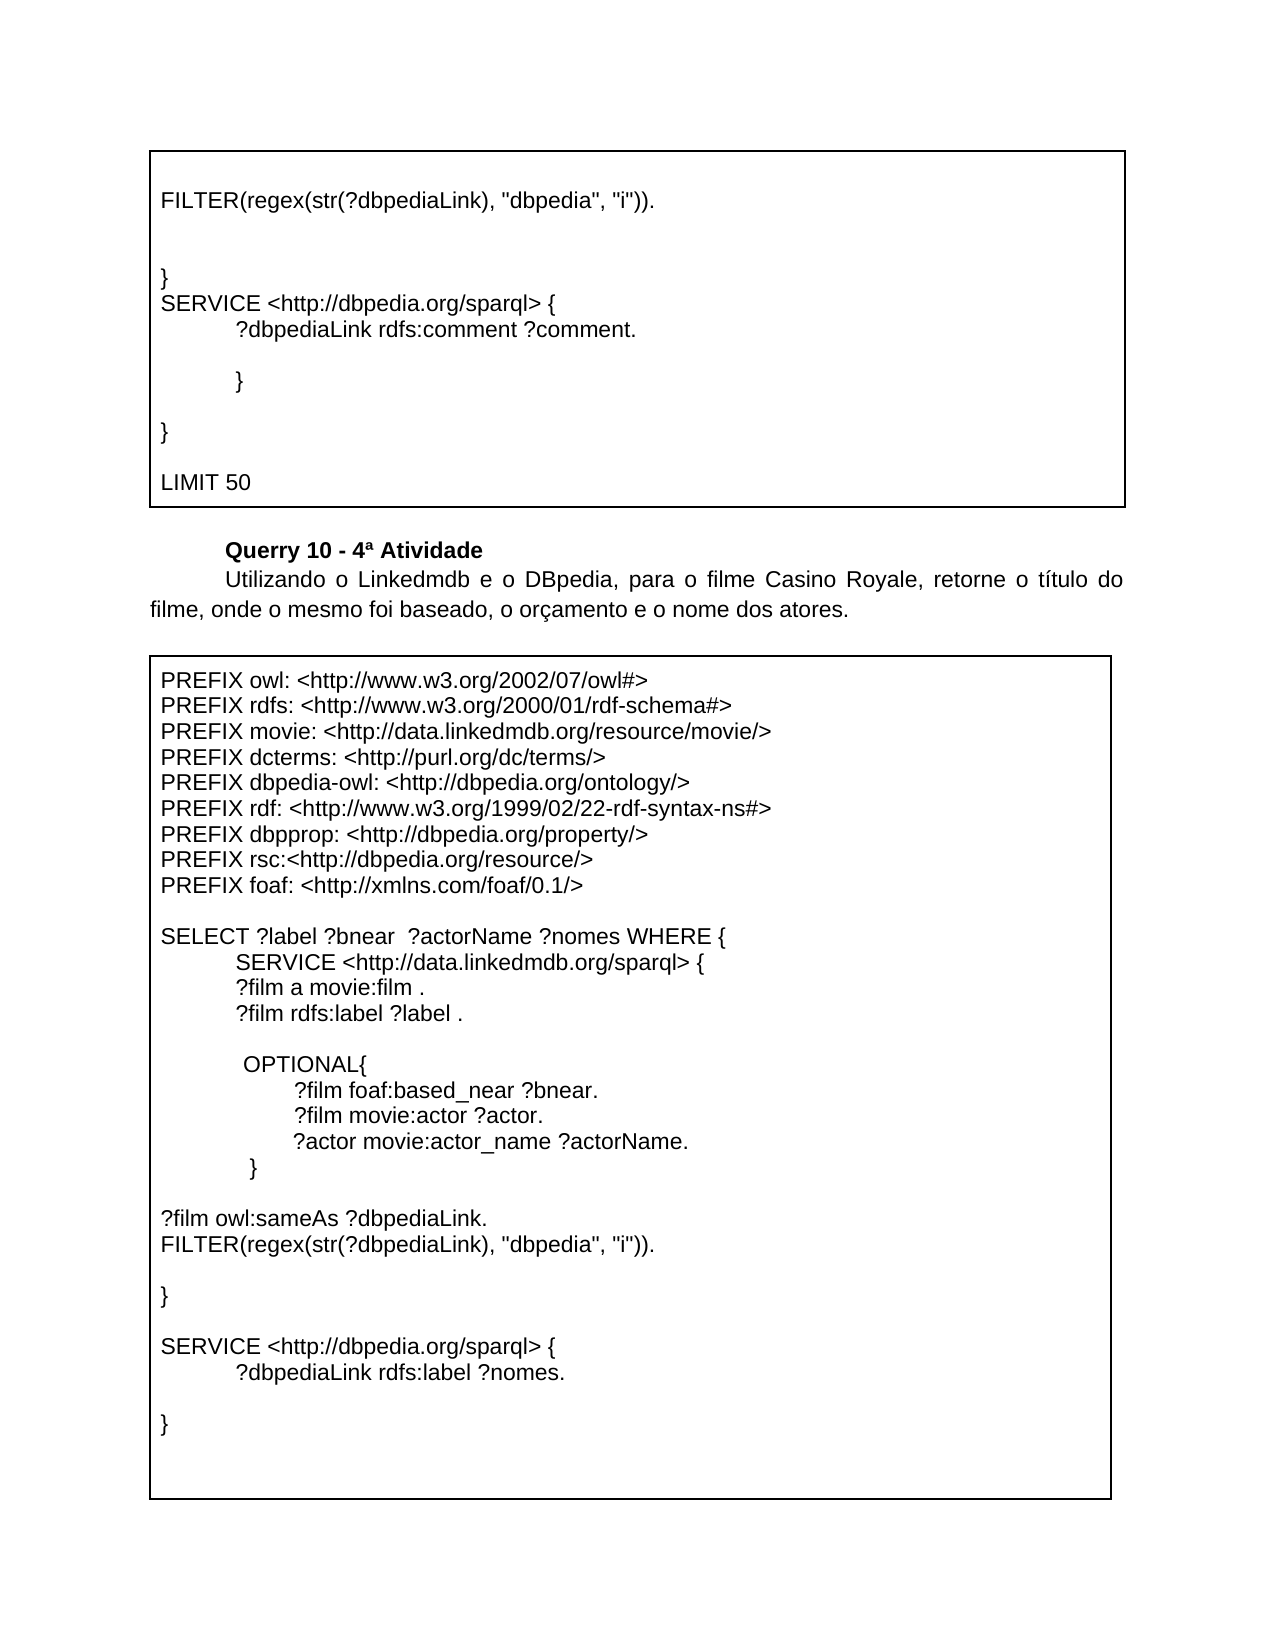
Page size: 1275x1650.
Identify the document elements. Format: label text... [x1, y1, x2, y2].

text Querry 10 - 4ª Atividade [150, 537, 1125, 563]
table_header PREFIX owl: <http://www.w3.org/2002/07/owl#> PREFIX rdfs: <http://www.w3.org/2000/01/rdf-schema#> PREFIX movie: <http://data.linkedmdb.org/resource/movie/> PREFIX dcterms: <http://purl.org/dc/terms/> PREFIX dbpedia-owl: <http://dbpedia.org/ontology/> PREFIX rdf: <http://www.w3.org/1999/02/22-rdf-syntax-ns#> PREFIX dbpprop: <http://dbpedia.org/property/> PREFIX rsc:<http://dbpedia.org/resource/> PREFIX foaf: <http://xmlns.com/foaf/0.1/> SELECT ?label ?bnear ?actorName ?nomes WHERE { SERVICE <http://data.linkedmdb.org/sparql> { ?film a movie:film . ?film rdfs:label ?label . OPTIONAL{ ?film foaf:based_near ?bnear. ?film movie:actor ?actor. ?actor movie:actor_name ?actorName. } ?film owl:sameAs ?dbpediaLink. FILTER(regex(str(?dbpediaLink), "dbpedia", "i")). } SERVICE <http://dbpedia.org/sparql> { ?dbpediaLink rdfs:label ?nomes. } [151, 657, 1110, 1498]
text Utilizando o Linkedmdb e o DBpedia, para o filme Casino Royale, retorne o título do filme, onde o mesmo foi baseado, o orçamento e o nome dos atores. [150, 567, 1125, 622]
table_header FILTER(regex(str(?dbpediaLink), "dbpedia", "i")). } SERVICE <http://dbpedia.org/sparql> { ?dbpediaLink rdfs:comment ?comment. } } LIMIT 50 [151, 152, 1124, 506]
